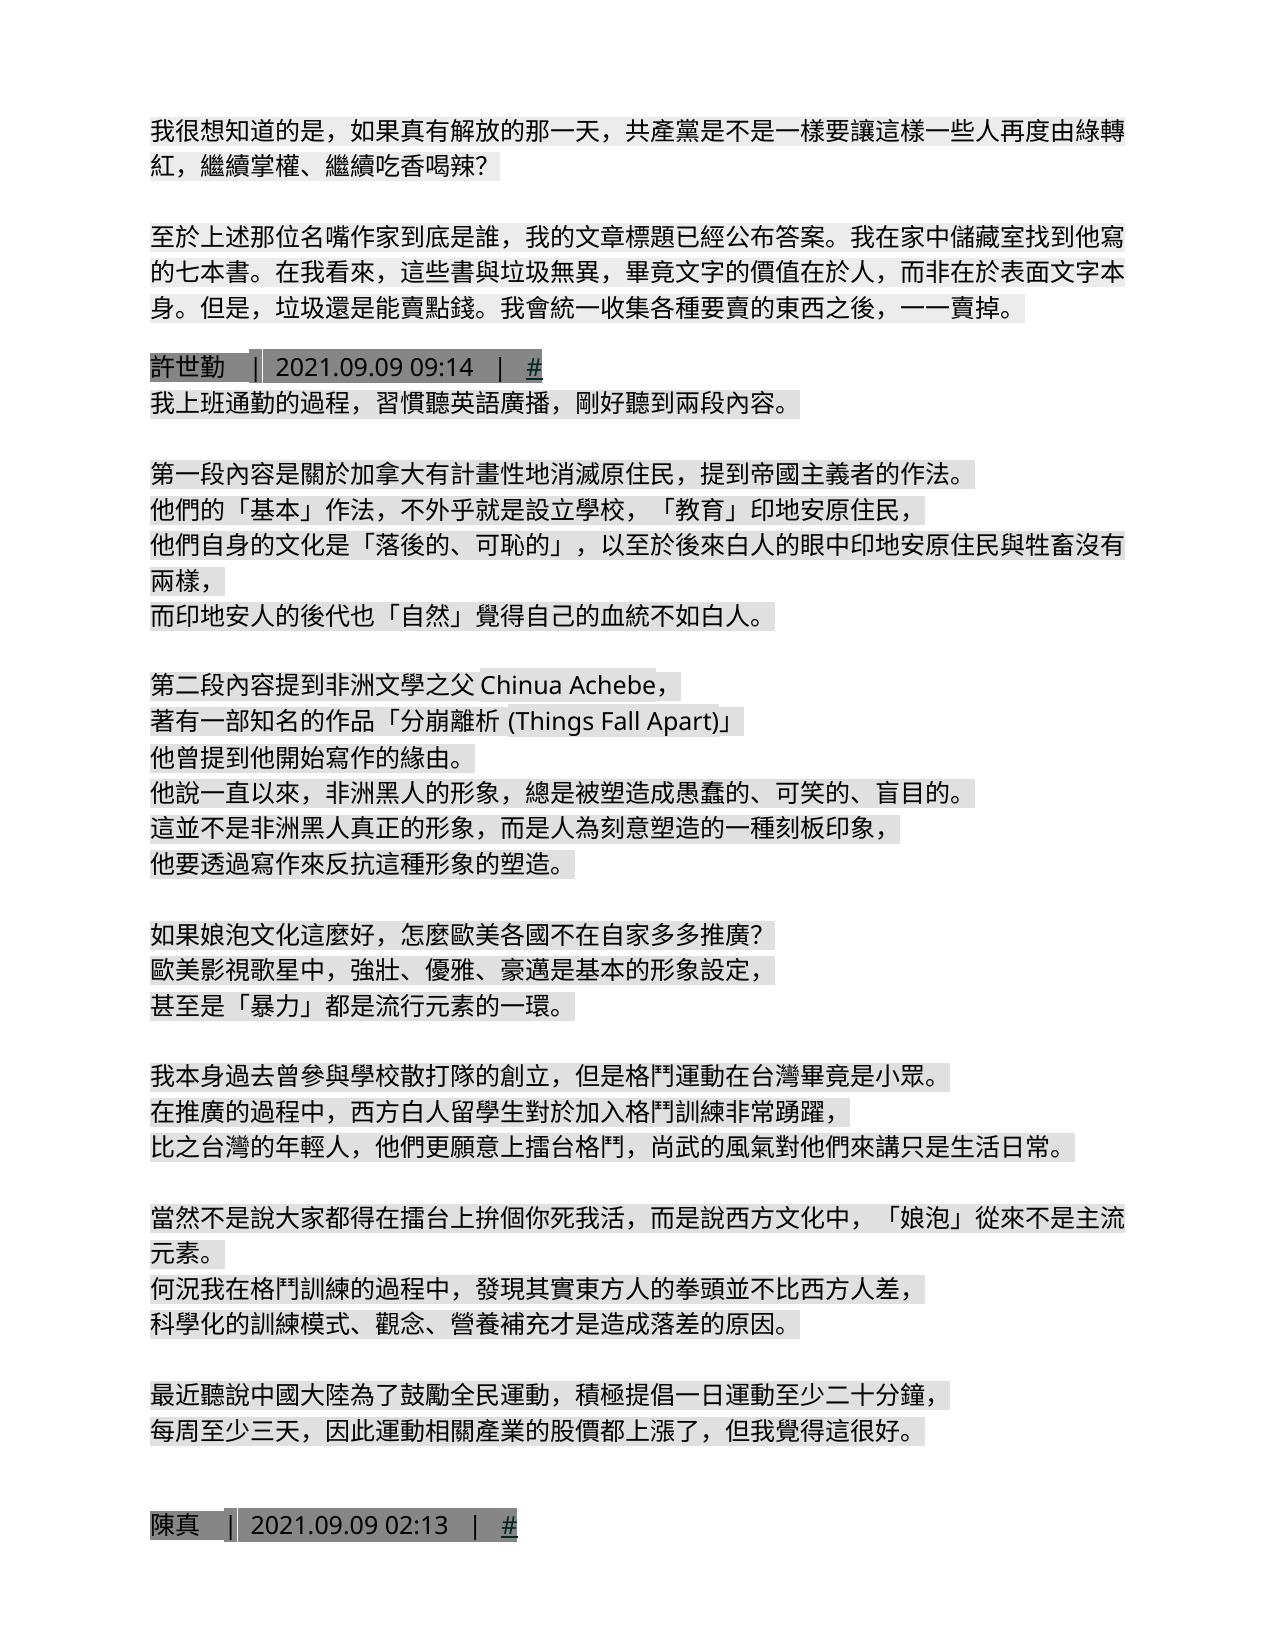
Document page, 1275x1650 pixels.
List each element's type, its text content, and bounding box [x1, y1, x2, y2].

text 苦苓的畢生心願 陳真 2021. 09. 09. 「有一次在晚餐桌上，我終於忿忿不平的說：『我到底是大陸人還是台灣人？』爸媽都放下碗筷，一聲不響，我像闖了大禍般低下頭去，終於聽到了我一輩子也不會忘記的答案：『我們都是中國人。』」 以上是一位目前綠到化膿流汁的名嘴作家，在1985年出版的一本書裏頭某篇文章的「前言」。那文章標題是「籍貫」，篇幅很長，講述作家的父親來自大陸熱河省、母親是台灣宜蘭人的省籍遭遇。寫得很煽情，溫馨小故事鋪陳不斷，最後整篇文章的高潮結尾來了。他寫道： 「我們的膚色相同，血液相同，籍貫當然也都相同。今年春天，我的第一個孩子就要出生了。我希望他，以及在這塊土地上所有新生嬰兒的籍貫裏，填的都是：中國，台灣」。 作者還用粗體字特別放大加深顏色強調「中國，台灣」這四個字！ 之所以找到這本書，是因為我一直在整理東西。我對自己的健康沒有很大的信心，因此想趁著還有一口氣時幫我的「財產」找到它們應有的歸宿。 荷索的電影《Stroszek》裏頭有個傻蛋很喜歡音樂，經常拖著樂器在社區中庭兀自彈唱，旁若無人。可惜天災人禍不斷，朝不保夕。有一天，他對著樂器自言自語說道：「將來這些小東西究竟何去何從，這問題總該有個說法。」 我的「財產」主要就是一些「小東西」，包括書籍、音樂、電影和信件、家書以及我二十幾年來高達一千多萬字的哲學筆記。就跟這傻蛋一樣，我也常掛念著我的這些「小東西」，是不是有一天會成為「孤兒」，被當成垃圾清理掉？ 這些「小東西」大多是可賣錢的，比方說數千本的哲學外文書以及一大堆黨外時代買的書和數百本黨外雜誌；有些則是能夠賣錢但我並不打算賣的，例如我的那一堆筆記。 除此之外，最重要的是一些無法賣錢但是對我而言卻是無價之寶的東西，例如我爸媽在我於台北念高中時經常寫給我的信，例如我爸媽的遺物和數萬張照片 (包括我在黨外時的各種照片)，例如我七歲時在台南鯤鯓海邊以幾元零用錢向一個路邊小攤販買給我媽媽當生日禮物的一條塑膠心形項鍊。 我在我媽突然過世的那一天，在她隨身的皮包中竟然找到這條項鍊，很震驚，想不到這麼一個根本不值錢的小玩具她竟然隨身攜帶了二十年。 所有可以賣錢的東西我都能拋棄，包括那些耗費我二十多年青春的哲學筆記，我都可以統統不要，但我就是沒法放棄那些無價之寶。父母一生血汗所換來的巨大財富早已遭人搜刮殆盡，化為烏有，但關於陳家的一點記憶就全在我手上了，我怎麼可能棄而不顧？ 所謂「攜子自殺」是不是這樣一種概念？如果有朝一日這些寶藏對旁人已無任何意義，只能當成垃圾丟棄，何不就讓它們與我同歸塵土？ 這些是題外話，看過便罷。我只是在整理東西時，找到一本書，隨手翻開，就翻到上面說的那篇文章。如此熱愛中國的名作家，大家猜得出來是誰嗎？ 我給個提示，此人在前一陣子，大陸不是發生嚴重水災嗎？他公開叫囂說，「誰膽敢捐款給中國救助災民，他就要唾罵兩句話，一句是髒話，另一句也是髒話。」 白色恐怖時代，蔣家在美國的支持與策動下，在台灣以「正統中國」自居，以「反共」為名，大肆捕殺所謂左傾人士，製造十四萬個政治案件。許多人家破人亡，無數人頭落地，許多人滿身刑求傷痛，坐穿牢底。 後來，黨外出現，此岸的「中國」依舊是一個信奉槍炮黑牢的外來高壓統治政權，偶語棄市，文字成獄。但是，不管是學界、醫界或文化界，幾乎完全就是一面倒地支持，大家爭相表態效忠，爭相高喊「我愛中國」；誰敢對「中國」不敬，輕則學業中斷、事業毀滅，重則家破人亡。 過往那些整天高舉「中國」這頂血滴子、藉以表忠貞、藉以傷害少數異己的知識菁英們，改朝換代之後，幾乎全部瞬間變成仇中反華的一方，從「愛中國」變成「愛台灣」，由藍轉綠，以另一種顏色的旗子繼續表忠貞，繼續傷害少數異己。 過去是愛中國愛到歇斯底里，愛到醜態百出，現在卻仇中反華到近乎泯滅人性，甚至罵自己的血統是「支那賤畜」，罵中國人應該被「幹你娘」，罵中國人應該「去吃屎」，連對岸同胞遇到天災，若有人膽敢捐款或捐口罩，就是萬惡不赦的台灣公敵。 這樣一些人，你覺得他們值得尊敬嗎？時下這個人渣黨的統治階層，八成以上就是這樣一些人；不管怎麼改朝換代，不管怎麼政黨輪替，他們永遠都牢牢掌握權勢。只要效忠美國，他們的權勢就能確保，大家輪流吃香喝辣。 我很想知道的是，如果真有解放的那一天，共產黨是不是一樣要讓這樣一些人再度由綠轉紅，繼續掌權、繼續吃香喝辣？ 至於上述那位名嘴作家到底是誰，我的文章標題已經公布答案。我在家中儲藏室找到他寫的七本書。在我看來，這些書與垃圾無異，畢竟文字的價值在於人，而非在於表面文字本身。但是，垃圾還是能賣點錢。我會統一收集各種要賣的東西之後，一一賣掉。 [150, 75, 1125, 323]
text 我上班通勤的過程，習慣聽英語廣播，剛好聽到兩段內容。 第一段內容是關於加拿大有計畫性地消滅原住民，提到帝國主義者的作法。 他們的「基本」作法，不外乎就是設立學校，「教育」印地安原住民， 他們自身的文化是「落後的、可恥的」，以至於後來白人的眼中印地安原住民與牲畜沒有兩樣， 而印地安人的後代也「自然」覺得自己的血統不如白人。 第二段內容提到非洲文學之父Chinua Achebe， 著有一部知名的作品「分崩離析 (Things Fall Apart)」 他曾提到他開始寫作的緣由。 他說一直以來，非洲黑人的形象，總是被塑造成愚蠢的、可笑的、盲目的。 這並不是非洲黑人真正的形象，而是人為刻意塑造的一種刻板印象， 他要透過寫作來反抗這種形象的塑造。 如果娘泡文化這麼好，怎麼歐美各國不在自家多多推廣？ 歐美影視歌星中，強壯、優雅、豪邁是基本的形象設定， 甚至是「暴力」都是流行元素的一環。 我本身過去曾參與學校散打隊的創立，但是格鬥運動在台灣畢竟是小眾。 在推廣的過程中，西方白人留學生對於加入格鬥訓練非常踴躍， 比之台灣的年輕人，他們更願意上擂台格鬥，尚武的風氣對他們來講只是生活日常。 當然不是說大家都得在擂台上拚個你死我活，而是說西方文化中，「娘泡」從來不是主流元素。 何況我在格鬥訓練的過程中，發現其實東方人的拳頭並不比西方人差， 科學化的訓練模式、觀念、營養補充才是造成落差的原因。 最近聽說中國大陸為了鼓勵全民運動，積極提倡一日運動至少二十分鐘， 每周至少三天，因此運動相關產業的股價都上漲了，但我覺得這很好。 [150, 383, 1125, 1481]
text 許世勤 | 2021.09.09 09:14 | # [150, 348, 1125, 383]
text 陳真 | 2021.09.09 02:13 | # [150, 1506, 1125, 1542]
